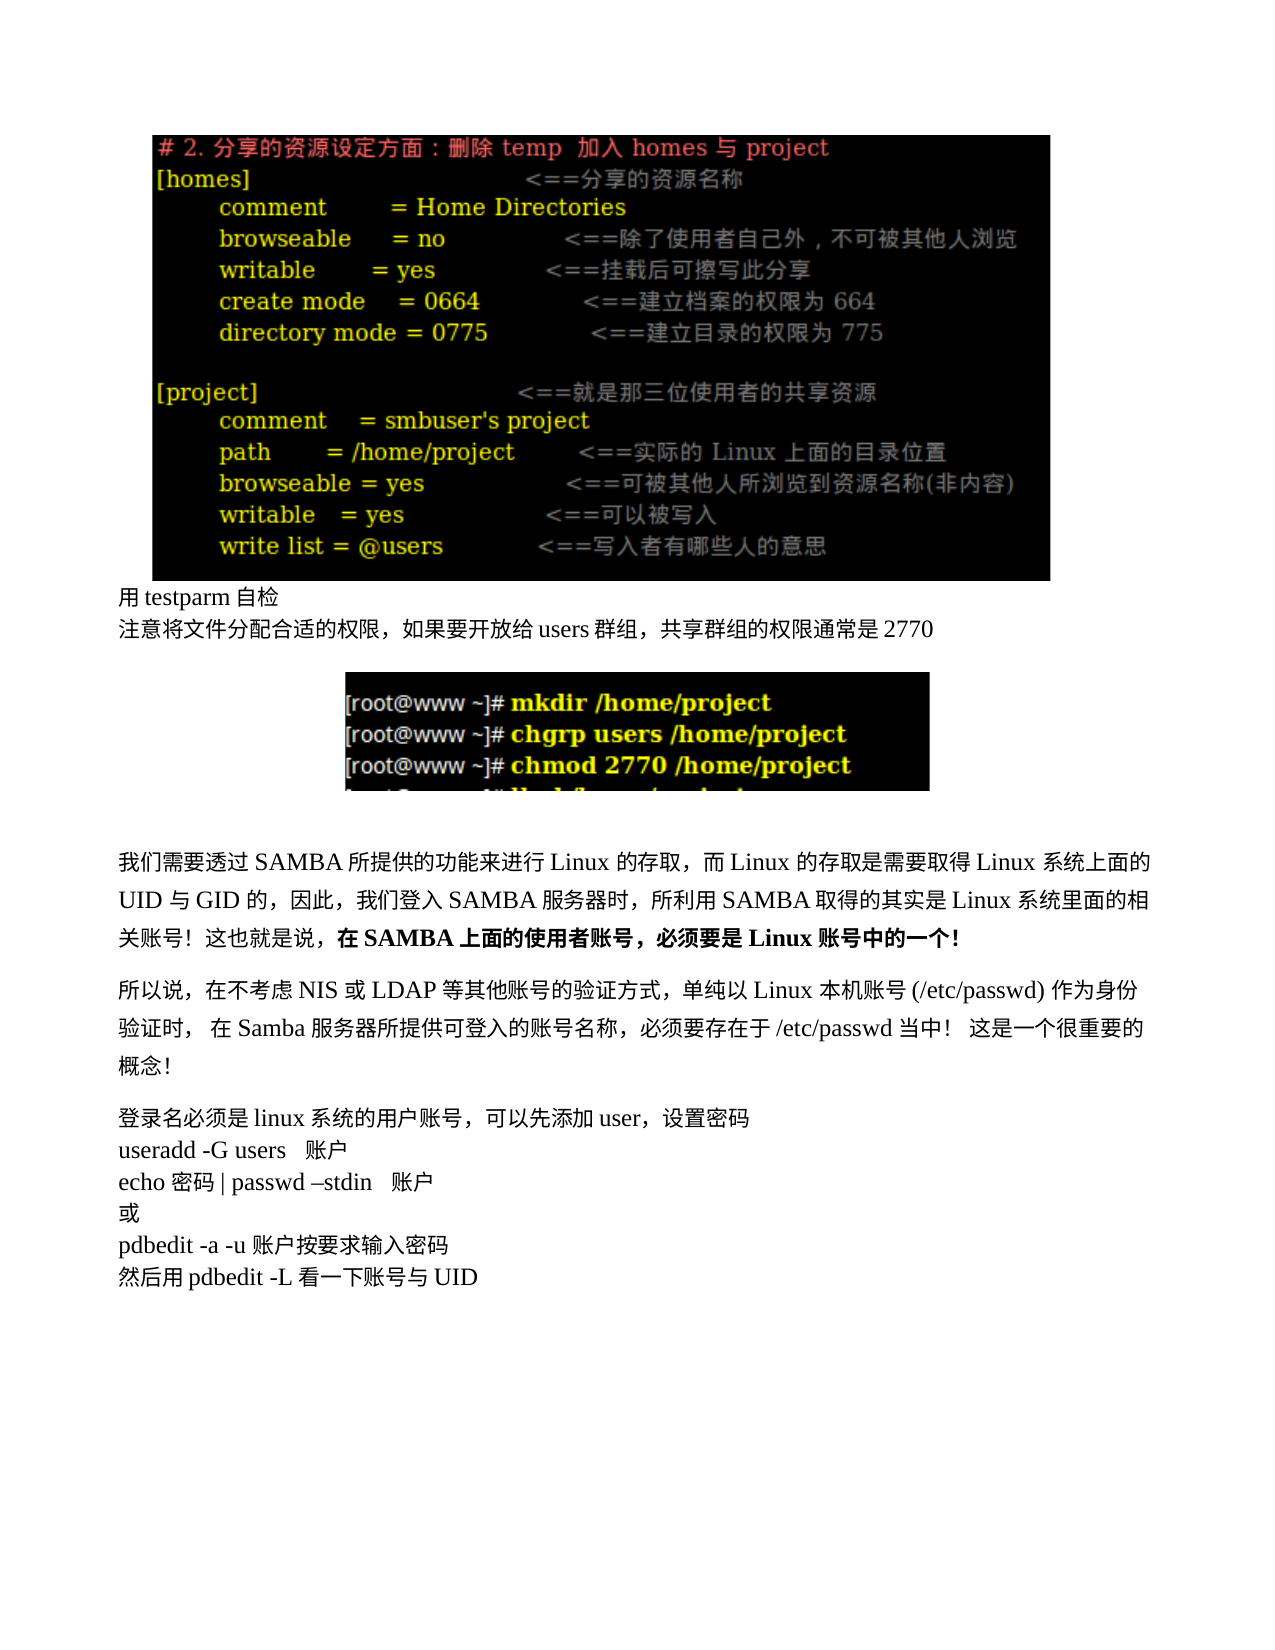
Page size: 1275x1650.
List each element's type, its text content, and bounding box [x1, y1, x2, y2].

picture [345, 672, 930, 791]
text 或 [118, 1196, 1157, 1228]
picture [152, 135, 1051, 581]
text 登录名必须是linux系统的用户账号，可以先添加user，设置密码 [118, 1101, 1157, 1133]
text pdbedit -a -u 账户按要求输入密码 [118, 1228, 1157, 1260]
text 然后用pdbedit -L看一下账号与UID [118, 1260, 1157, 1291]
text 用testparm自检 [118, 118, 1157, 612]
text echo 密码 | passwd –stdin 账户 [118, 1165, 1157, 1196]
text 注意将文件分配合适的权限，如果要开放给users群组，共享群组的权限通常是2770 [118, 612, 1157, 643]
text 我们需要透过 SAMBA 所提供的功能来进行 Linux 的存取，而 Linux 的存取是需要取得 Linux 系统上面的 UID 与 GID 的，因此，我们登入 SAMBA 服务器时，所利用 SAMBA 取得的其实是 Linux 系统里面的相关账号！这也就是说，在 SAMBA 上面的使用者账号，必须要是 Linux 账号中的一个！ [118, 845, 1157, 952]
text 所以说，在不考虑 NIS 或 LDAP 等其他账号的验证方式，单纯以 Linux 本机账号 (/etc/passwd) 作为身份验证时， 在 Samba 服务器所提供可登入的账号名称，必须要存在于 /etc/passwd 当中！ 这是一个很重要的概念！ [118, 973, 1157, 1081]
text useradd -G users 账户 [118, 1133, 1157, 1165]
